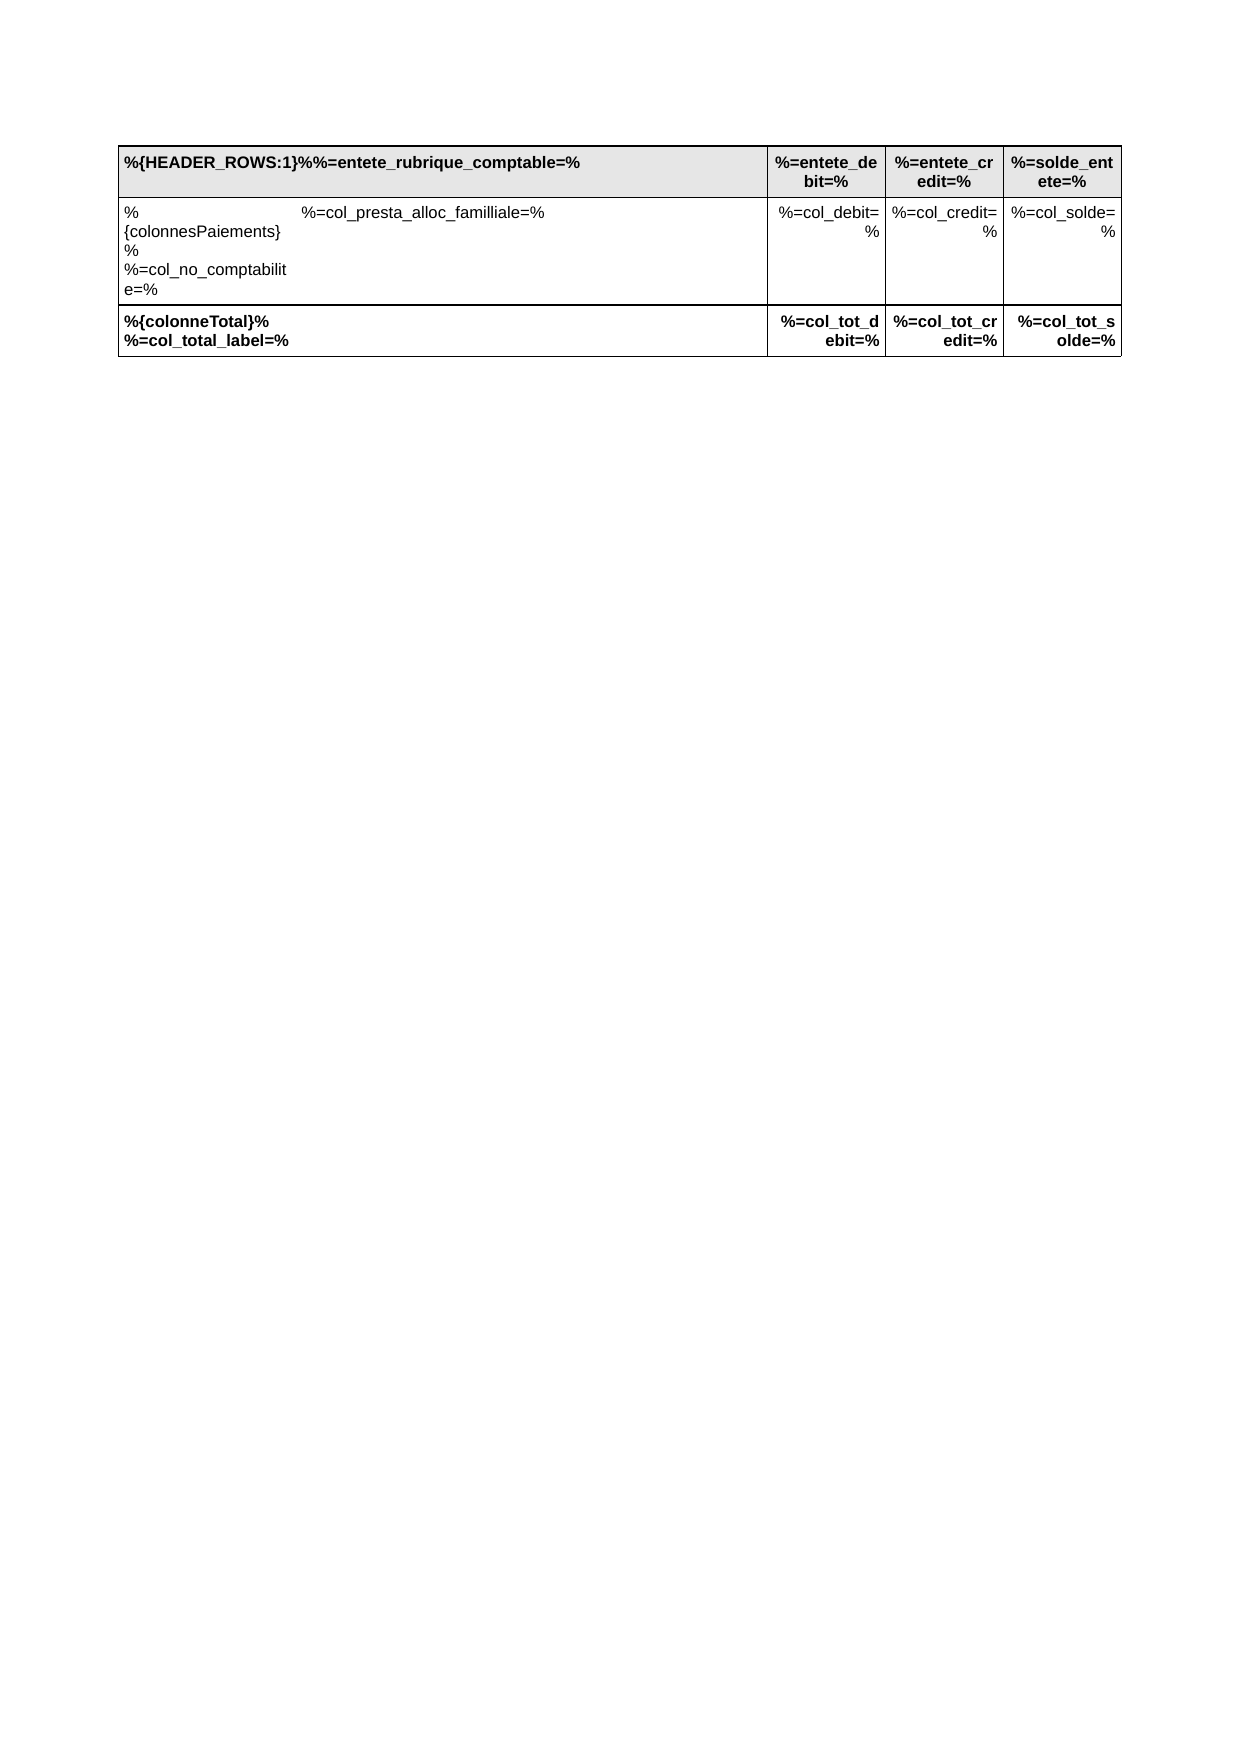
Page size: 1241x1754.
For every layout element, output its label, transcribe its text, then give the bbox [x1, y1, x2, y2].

table_cell %=col_presta_alloc_familliale=% [295, 198, 767, 304]
table_header %=entete_debit=% [768, 147, 885, 197]
table_cell %=col_tot_credit=% [886, 306, 1003, 356]
table_cell %=col_solde=% [1004, 198, 1121, 304]
table_header %=entete_credit=% [886, 147, 1003, 197]
table_cell %=col_debit=% [768, 198, 885, 304]
table_header %{HEADER_ROWS:1}%%=entete_rubrique_comptable=% [119, 147, 767, 197]
table_cell %=col_tot_debit=% [768, 306, 885, 356]
table_cell [295, 306, 767, 356]
table_cell %=col_credit=% [886, 198, 1003, 304]
table_cell %{colonnesPaiements}%%=col_no_comptabilite=% [119, 198, 295, 304]
table_header %=solde_entete=% [1004, 147, 1121, 197]
table_cell %{colonneTotal}%%=col_total_label=% [119, 306, 295, 356]
table_cell %=col_tot_solde=% [1004, 306, 1121, 356]
